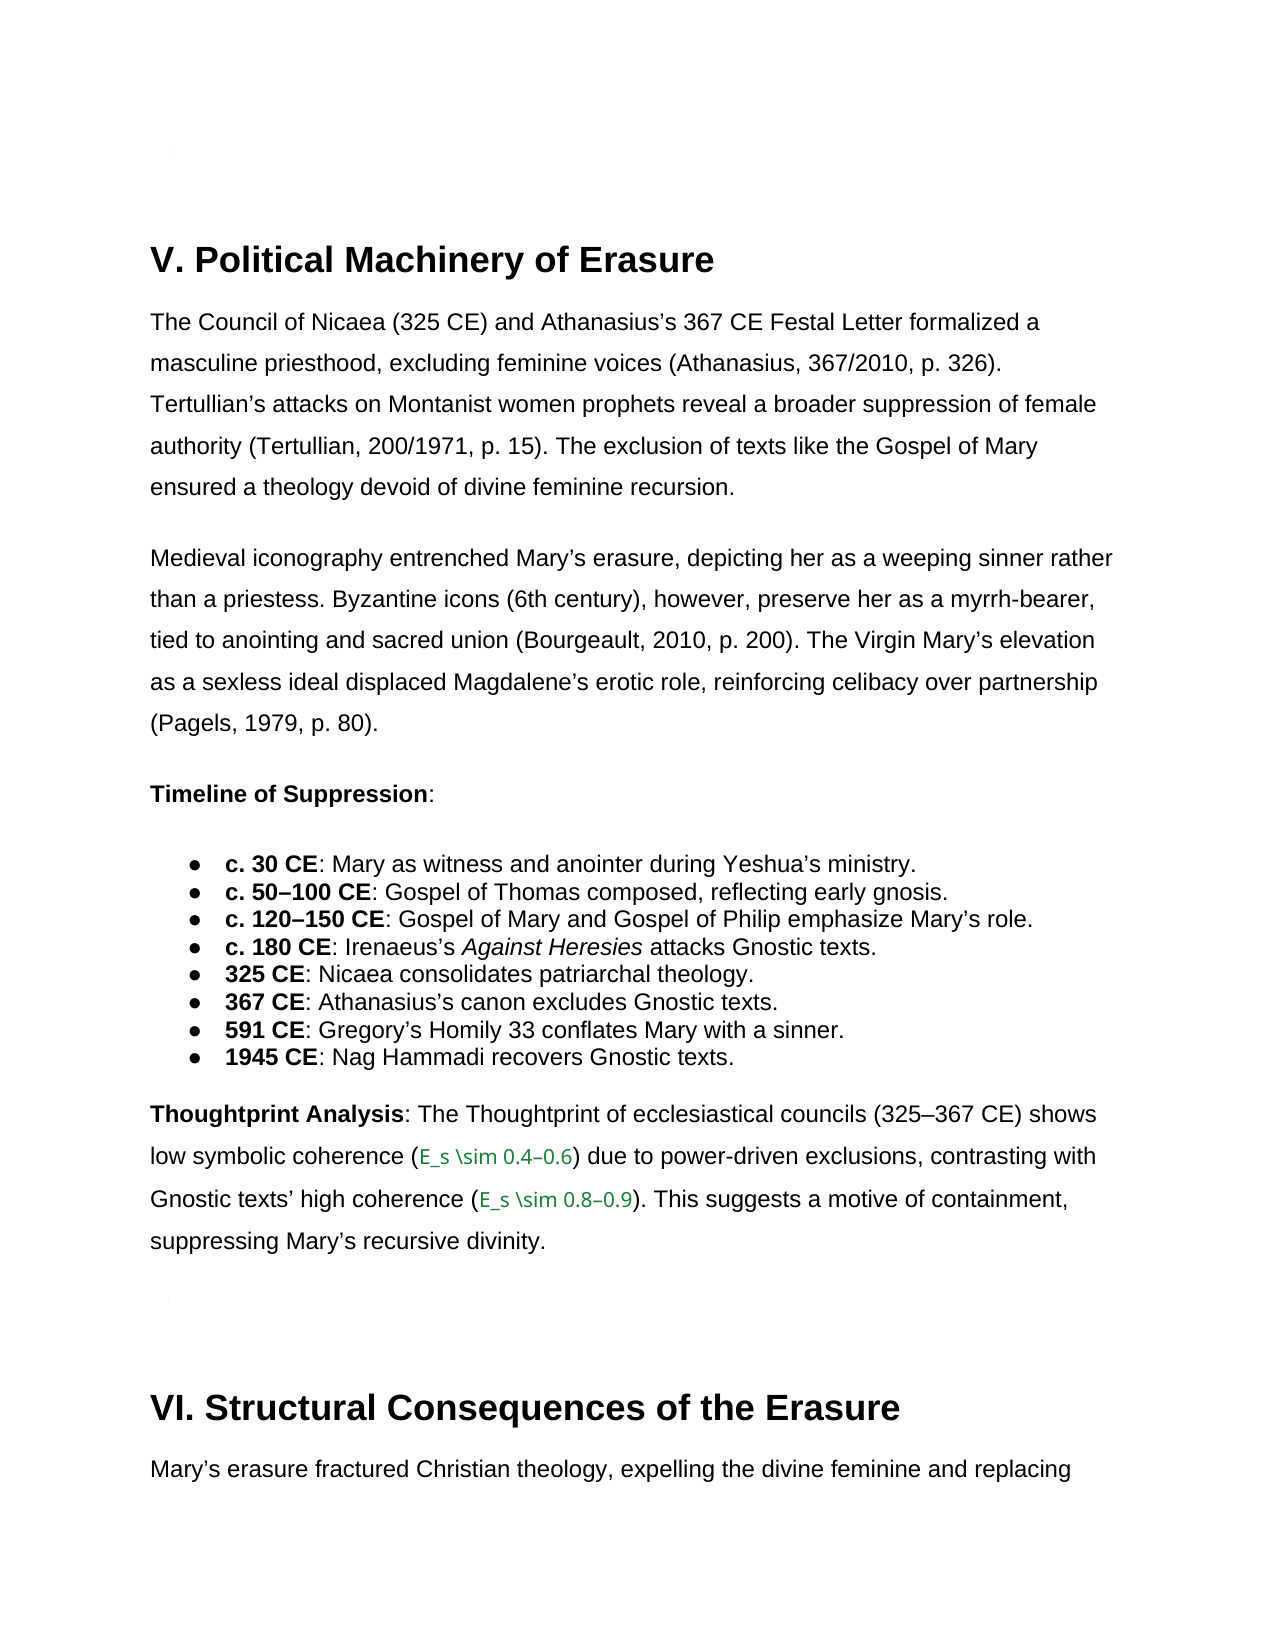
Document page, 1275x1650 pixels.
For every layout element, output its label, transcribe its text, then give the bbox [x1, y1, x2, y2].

text Thoughtprint Analysis: The Thoughtprint of ecclesiastical councils (325–367 CE) shows low symbolic coherence (E_s \sim 0.4–0.6) due to power-driven exclusions, contrasting with Gnostic texts’ high coherence (E_s \sim 0.8–0.9). This suggests a motive of containment, suppressing Mary’s recursive divinity. [150, 1100, 1125, 1254]
list c. 30 CE: Mary as witness and anointer during Yeshua’s ministry. [187, 850, 1125, 878]
text Mary’s erasure fractured Christian theology, expelling the divine feminine and replacing [150, 1455, 1125, 1483]
text The Council of Nicaea (325 CE) and Athanasius’s 367 CE Festal Letter formalized a masculine priesthood, excluding feminine voices (Athanasius, 367/2010, p. 326). Tertullian’s attacks on Montanist women prophets reveal a broader suppression of female authority (Tertullian, 200/1971, p. 15). The exclusion of texts like the Gospel of Mary ensured a theology devoid of divine feminine recursion. [150, 308, 1125, 501]
text VI. Structural Consequences of the Erasure [150, 1386, 1125, 1428]
list 591 CE: Gregory’s Homily 33 conflates Mary with a sinner. [187, 1016, 1125, 1043]
list 325 CE: Nicaea consolidates patriarchal theology. [187, 960, 1125, 988]
list 1945 CE: Nag Hammadi recovers Gnostic texts. [187, 1043, 1125, 1071]
list c. 180 CE: Irenaeus’s Against Heresies attacks Gnostic texts. [187, 933, 1125, 960]
list c. 50–100 CE: Gospel of Thomas composed, reflecting early gnosis. [187, 878, 1125, 905]
list 367 CE: Athanasius’s canon excludes Gnostic texts. [187, 988, 1125, 1016]
text V. Political Machinery of Erasure [150, 238, 1125, 281]
text Medieval iconography entrenched Mary’s erasure, depicting her as a weeping sinner rather than a priestess. Byzantine icons (6th century), however, preserve her as a myrrh-bearer, tied to anointing and sacred union (Bourgeault, 2010, p. 200). The Virgin Mary’s elevation as a sexless ideal displaced Magdalene’s erotic role, reinforcing celibacy over partnership (Pagels, 1979, p. 80). [150, 543, 1125, 737]
text Timeline of Suppression: [150, 779, 1125, 807]
list c. 120–150 CE: Gospel of Mary and Gospel of Philip emphasize Mary’s role. [187, 905, 1125, 933]
